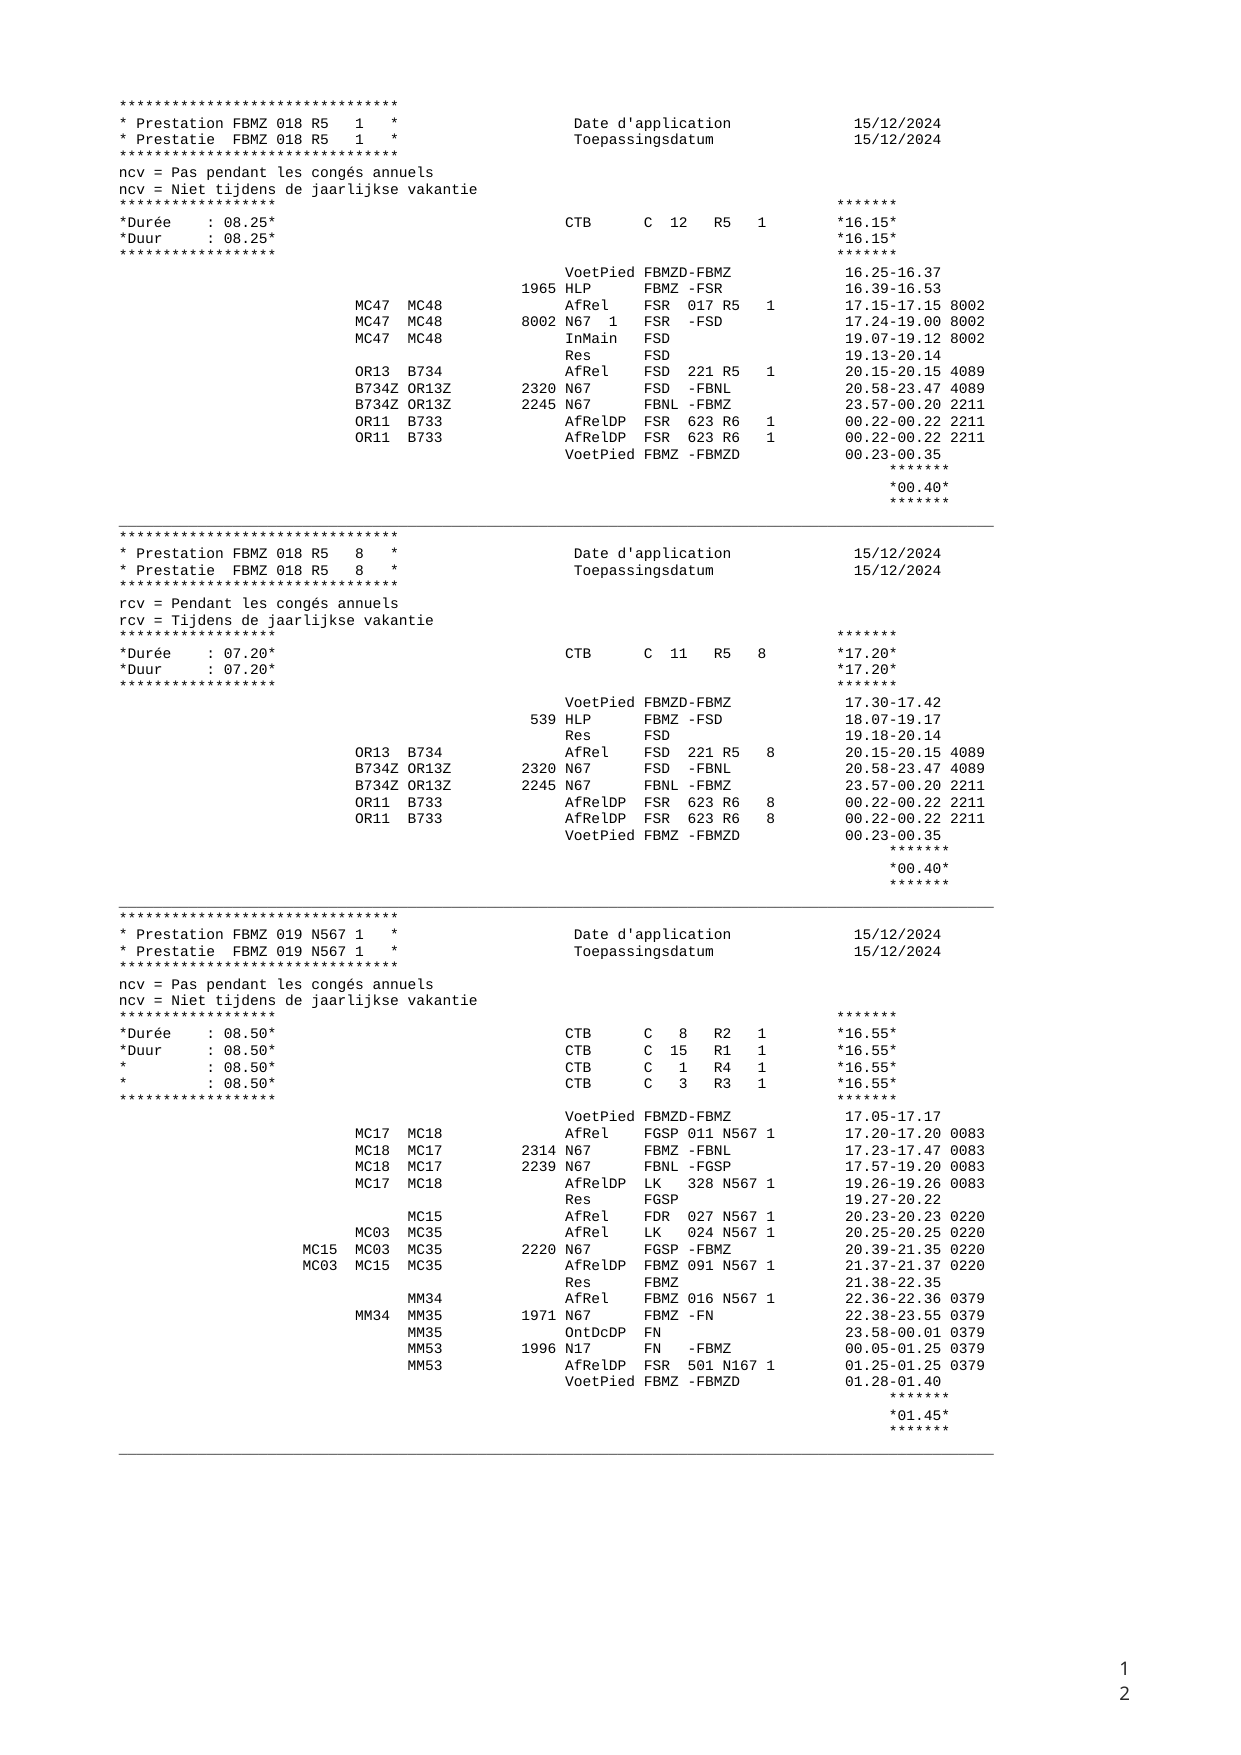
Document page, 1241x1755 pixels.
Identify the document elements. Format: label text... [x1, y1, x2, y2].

text ******************************** * Prestation FBMZ 018 R5 1 * Date d'application 15/12/2024 * Prestatie FBMZ 018 R5 1 * Toepassingsdatum 15/12/2024 ******************************** ncv = Pas pendant les congés annuels ncv = Niet tijdens de jaarlijkse vakantie ****************** ******* *Durée : 08.25* CTB C 12 R5 1 *16.15* *Duur : 08.25* *16.15* ****************** ******* VoetPied FBMZD-FBMZ 16.25-16.37 1965 HLP FBMZ -FSR 16.39-16.53 MC47 MC48 AfRel FSR 017 R5 1 17.15-17.15 8002 MC47 MC48 8002 N67 1 FSR -FSD 17.24-19.00 8002 MC47 MC48 InMain FSD 19.07-19.12 8002 Res FSD 19.13-20.14 OR13 B734 AfRel FSD 221 R5 1 20.15-20.15 4089 B734Z OR13Z 2320 N67 FSD -FBNL 20.58-23.47 4089 B734Z OR13Z 2245 N67 FBNL -FBMZ 23.57-00.20 2211 OR11 B733 AfRelDP FSR 623 R6 1 00.22-00.22 2211 OR11 B733 AfRelDP FSR 623 R6 1 00.22-00.22 2211 VoetPied FBMZ -FBMZD 00.23-00.35 ******* *00.40* ******* ____________________________________________________________________________________________________ [119, 99, 1122, 530]
text ******************************** * Prestation FBMZ 018 R5 8 * Date d'application 15/12/2024 * Prestatie FBMZ 018 R5 8 * Toepassingsdatum 15/12/2024 ******************************** rcv = Pendant les congés annuels rcv = Tijdens de jaarlijkse vakantie ****************** ******* *Durée : 07.20* CTB C 11 R5 8 *17.20* *Duur : 07.20* *17.20* ****************** ******* VoetPied FBMZD-FBMZ 17.30-17.42 539 HLP FBMZ -FSD 18.07-19.17 Res FSD 19.18-20.14 OR13 B734 AfRel FSD 221 R5 8 20.15-20.15 4089 B734Z OR13Z 2320 N67 FSD -FBNL 20.58-23.47 4089 B734Z OR13Z 2245 N67 FBNL -FBMZ 23.57-00.20 2211 OR11 B733 AfRelDP FSR 623 R6 8 00.22-00.22 2211 OR11 B733 AfRelDP FSR 623 R6 8 00.22-00.22 2211 VoetPied FBMZ -FBMZD 00.23-00.35 ******* *00.40* ******* ____________________________________________________________________________________________________ [119, 530, 1122, 911]
text ******************************** * Prestation FBMZ 019 N567 1 * Date d'application 15/12/2024 * Prestatie FBMZ 019 N567 1 * Toepassingsdatum 15/12/2024 ******************************** ncv = Pas pendant les congés annuels ncv = Niet tijdens de jaarlijkse vakantie ****************** ******* *Durée : 08.50* CTB C 8 R2 1 *16.55* *Duur : 08.50* CTB C 15 R1 1 *16.55* * : 08.50* CTB C 1 R4 1 *16.55* * : 08.50* CTB C 3 R3 1 *16.55* ****************** ******* VoetPied FBMZD-FBMZ 17.05-17.17 MC17 MC18 AfRel FGSP 011 N567 1 17.20-17.20 0083 MC18 MC17 2314 N67 FBMZ -FBNL 17.23-17.47 0083 MC18 MC17 2239 N67 FBNL -FGSP 17.57-19.20 0083 MC17 MC18 AfRelDP LK 328 N567 1 19.26-19.26 0083 Res FGSP 19.27-20.22 MC15 AfRel FDR 027 N567 1 20.23-20.23 0220 MC03 MC35 AfRel LK 024 N567 1 20.25-20.25 0220 MC15 MC03 MC35 2220 N67 FGSP -FBMZ 20.39-21.35 0220 MC03 MC15 MC35 AfRelDP FBMZ 091 N567 1 21.37-21.37 0220 Res FBMZ 21.38-22.35 MM34 AfRel FBMZ 016 N567 1 22.36-22.36 0379 MM34 MM35 1971 N67 FBMZ -FN 22.38-23.55 0379 MM35 OntDcDP FN 23.58-00.01 0379 MM53 1996 N17 FN -FBMZ 00.05-01.25 0379 MM53 AfRelDP FSR 501 N167 1 01.25-01.25 0379 VoetPied FBMZ -FBMZD 01.28-01.40 ******* *01.45* ******* ____________________________________________________________________________________________________ [119, 911, 1122, 1457]
